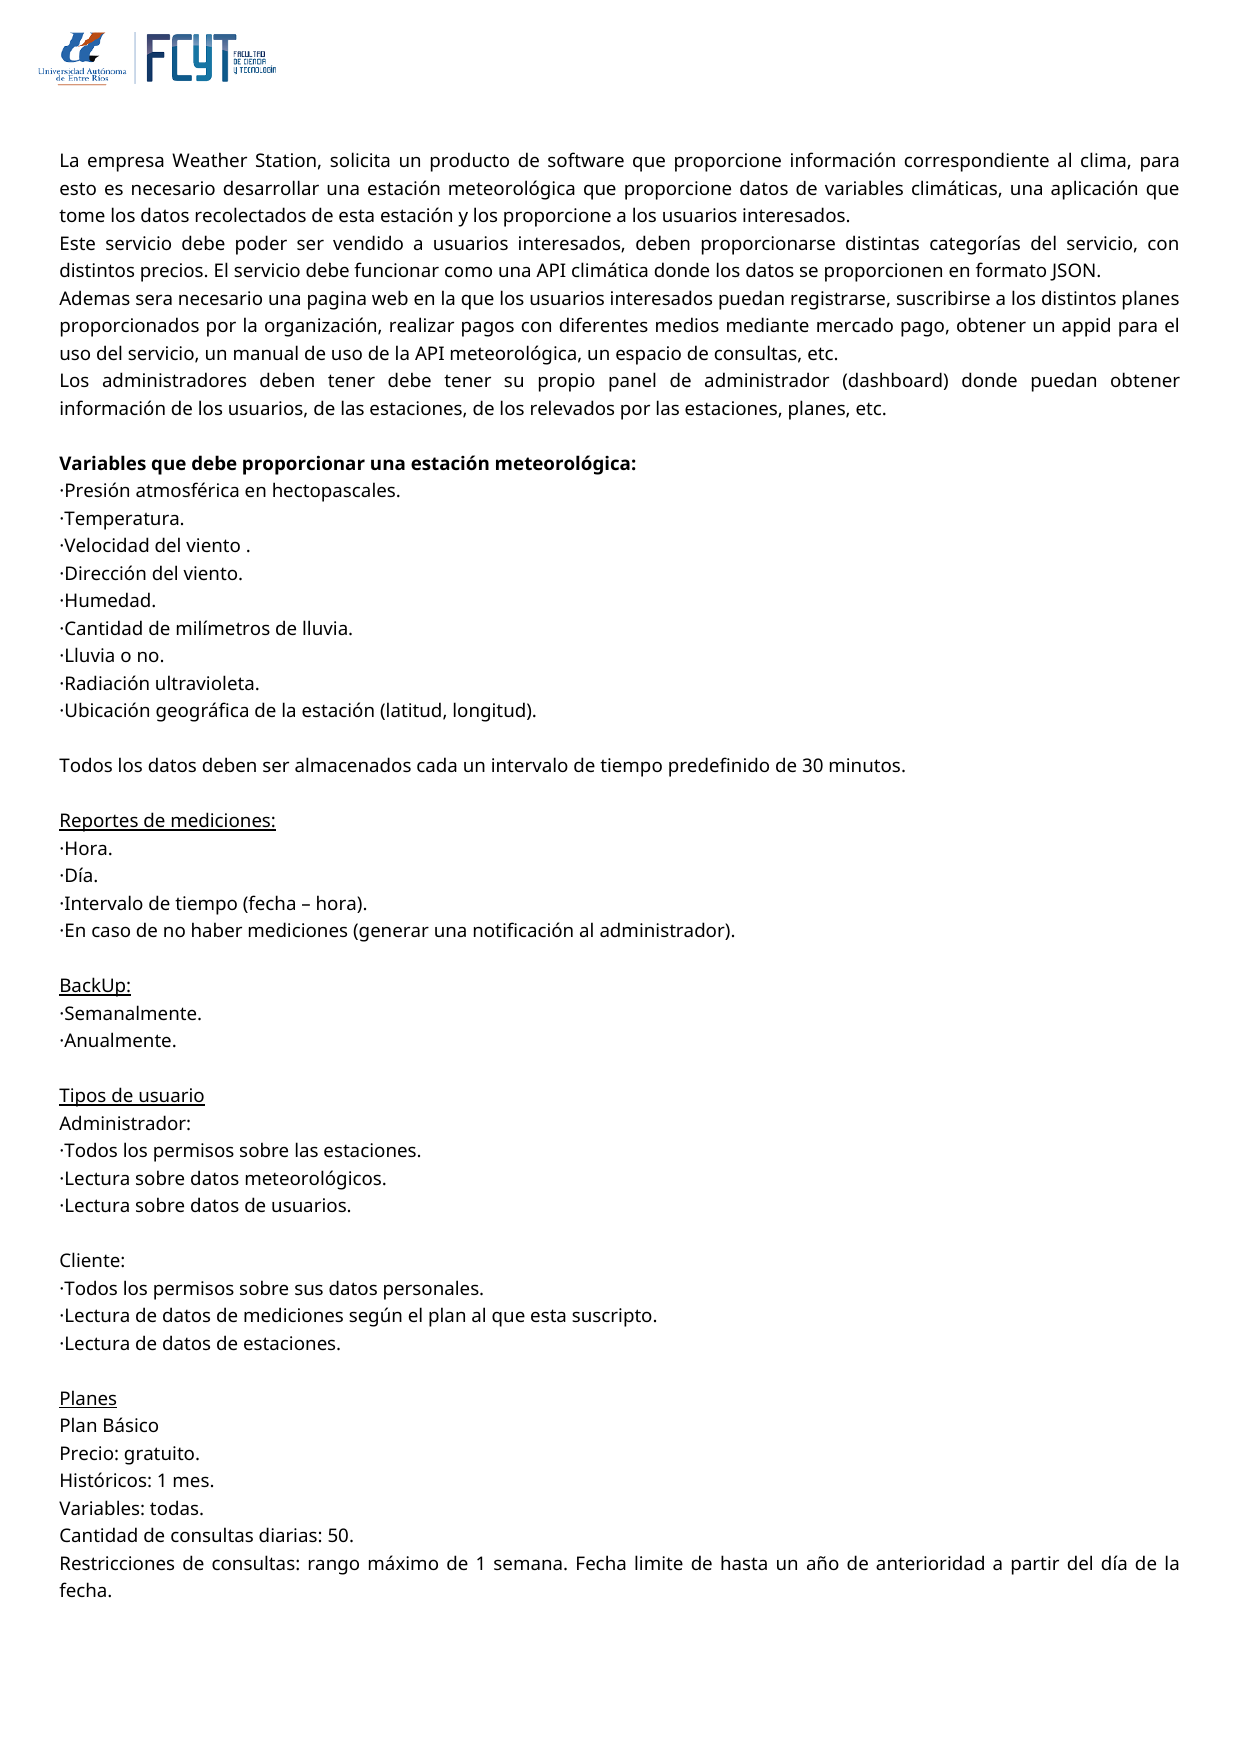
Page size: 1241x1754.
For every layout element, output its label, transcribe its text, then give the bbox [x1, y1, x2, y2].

list Planes [59, 1385, 1181, 1411]
picture [33, 28, 281, 92]
list ·Anualmente. [59, 1028, 1181, 1053]
list ·Intervalo de tiempo (fecha – hora). [59, 890, 1181, 916]
list Tipos de usuario [59, 1083, 1181, 1108]
list Ademas sera necesario una pagina web en la que los usuarios interesados puedan registrarse, suscribirse a los distintos planes proporcionados por la organización, realizar pagos con diferentes medios mediante mercado pago, obtener un appid para el uso del servicio, un manual de uso de la API meteorológica, un espacio de consultas, etc. [59, 285, 1181, 366]
list Cliente: [59, 1248, 1181, 1273]
list ·Dirección del viento. [59, 560, 1181, 586]
list Administrador: [59, 1110, 1181, 1136]
list ·Hora. [59, 835, 1181, 861]
list Los administradores deben tener debe tener su propio panel de administrador (dashboard) donde puedan obtener información de los usuarios, de las estaciones, de los relevados por las estaciones, planes, etc. [59, 368, 1181, 421]
list Precio: gratuito. [59, 1440, 1181, 1466]
list Todos los datos deben ser almacenados cada un intervalo de tiempo predefinido de 30 minutos. [59, 753, 1181, 778]
list ·Radiación ultravioleta. [59, 670, 1181, 696]
list Variables: todas. [59, 1495, 1181, 1521]
list ·Lectura sobre datos de usuarios. [59, 1193, 1181, 1218]
list ·Día. [59, 863, 1181, 888]
list ·Semanalmente. [59, 1000, 1181, 1026]
list ·Lluvia o no. [59, 643, 1181, 668]
list ·Todos los permisos sobre las estaciones. [59, 1138, 1181, 1163]
list ·Cantidad de milímetros de lluvia. [59, 615, 1181, 641]
list Plan Básico [59, 1413, 1181, 1438]
list ·Velocidad del viento . [59, 533, 1181, 558]
list Variables que debe proporcionar una estación meteorológica: [59, 450, 1181, 476]
list ·En caso de no haber mediciones (generar una notificación al administrador). [59, 918, 1181, 943]
list Este servicio debe poder ser vendido a usuarios interesados, deben proporcionarse distintas categorías del servicio, con distintos precios. El servicio debe funcionar como una API climática donde los datos se proporcionen en formato JSON. [59, 230, 1181, 283]
list ·Presión atmosférica en hectopascales. [59, 478, 1181, 503]
list ·Lectura de datos de estaciones. [59, 1330, 1181, 1356]
list ·Ubicación geográfica de la estación (latitud, longitud). [59, 698, 1181, 723]
list ·Humedad. [59, 588, 1181, 613]
list Restricciones de consultas: rango máximo de 1 semana. Fecha limite de hasta un año de anterioridad a partir del día de la fecha. [59, 1550, 1181, 1603]
list ·Todos los permisos sobre sus datos personales. [59, 1275, 1181, 1301]
list ·Lectura sobre datos meteorológicos. [59, 1165, 1181, 1191]
list La empresa Weather Station, solicita un producto de software que proporcione información correspondiente al clima, para esto es necesario desarrollar una estación meteorológica que proporcione datos de variables climáticas, una aplicación que tome los datos recolectados de esta estación y los proporcione a los usuarios interesados. [59, 148, 1181, 228]
list ·Lectura de datos de mediciones según el plan al que esta suscripto. [59, 1303, 1181, 1328]
list Cantidad de consultas diarias: 50. [59, 1523, 1181, 1548]
list ·Temperatura. [59, 505, 1181, 531]
list BackUp: [59, 973, 1181, 998]
list Reportes de mediciones: [59, 808, 1181, 833]
list Históricos: 1 mes. [59, 1468, 1181, 1493]
